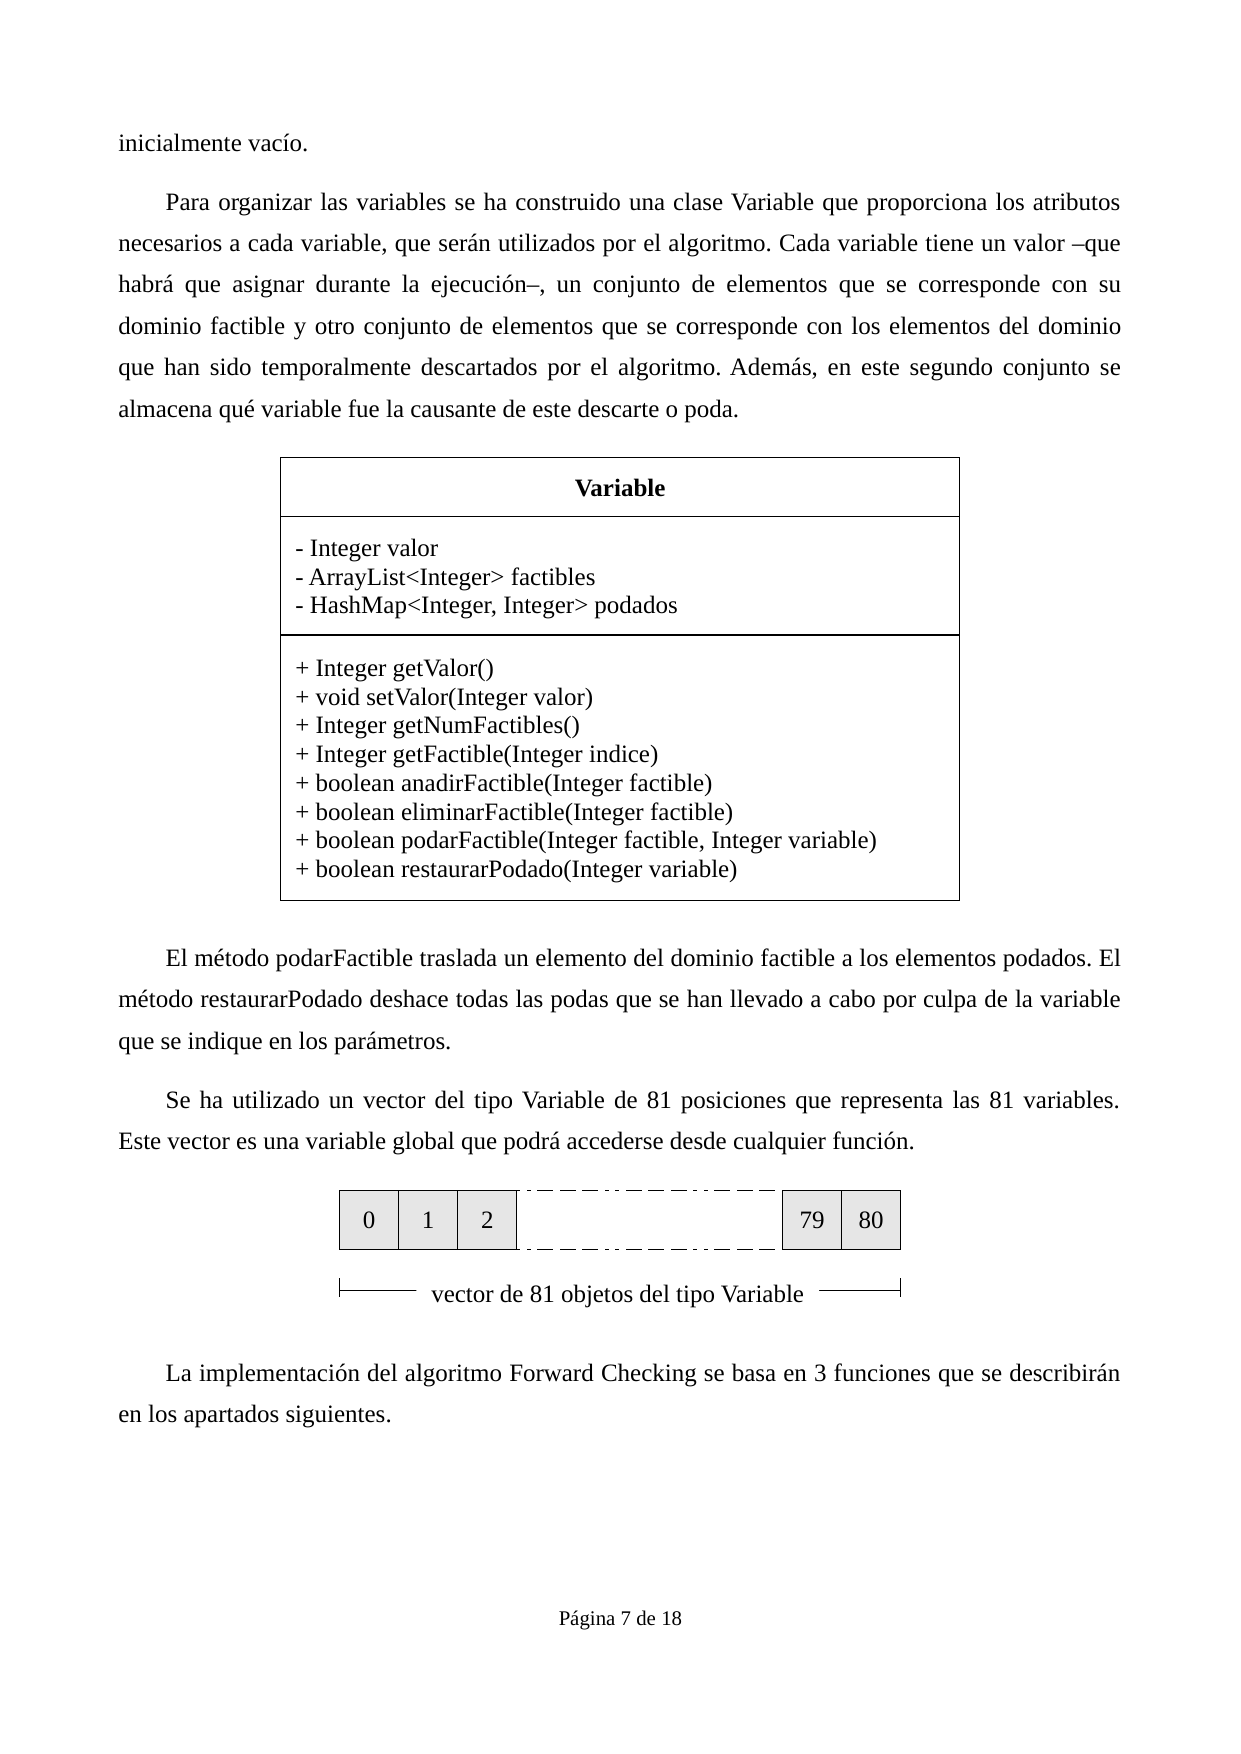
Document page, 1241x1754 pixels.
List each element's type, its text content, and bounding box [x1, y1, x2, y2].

text inicialmente vacío. [118, 118, 1122, 159]
text Para organizar las variables se ha construido una clase Variable que proporciona los atributos necesarios a cada variable, que serán utilizados por el algoritmo. Cada variable tiene un valor –que habrá que asignar durante la ejecución–, un conjunto de elementos que se corresponde con su dominio factible y otro conjunto de elementos que se corresponde con los elementos del dominio que han sido temporalmente descartados por el algoritmo. Además, en este segundo conjunto se almacena qué variable fue la causante de este descarte o poda. [118, 177, 1122, 425]
text El método podarFactible traslada un elemento del dominio factible a los elementos podados. El método restaurarPodado deshace todas las podas que se han llevado a cabo por culpa de la variable que se indique en los parámetros. [118, 933, 1122, 1057]
text Se ha utilizado un vector del tipo Variable de 81 posiciones que representa las 81 variables. Este vector es una variable global que podrá accederse desde cualquier función. [118, 1075, 1122, 1158]
text La implementación del algoritmo Forward Checking se basa en 3 funciones que se describirán en los apartados siguientes. [118, 1348, 1122, 1431]
